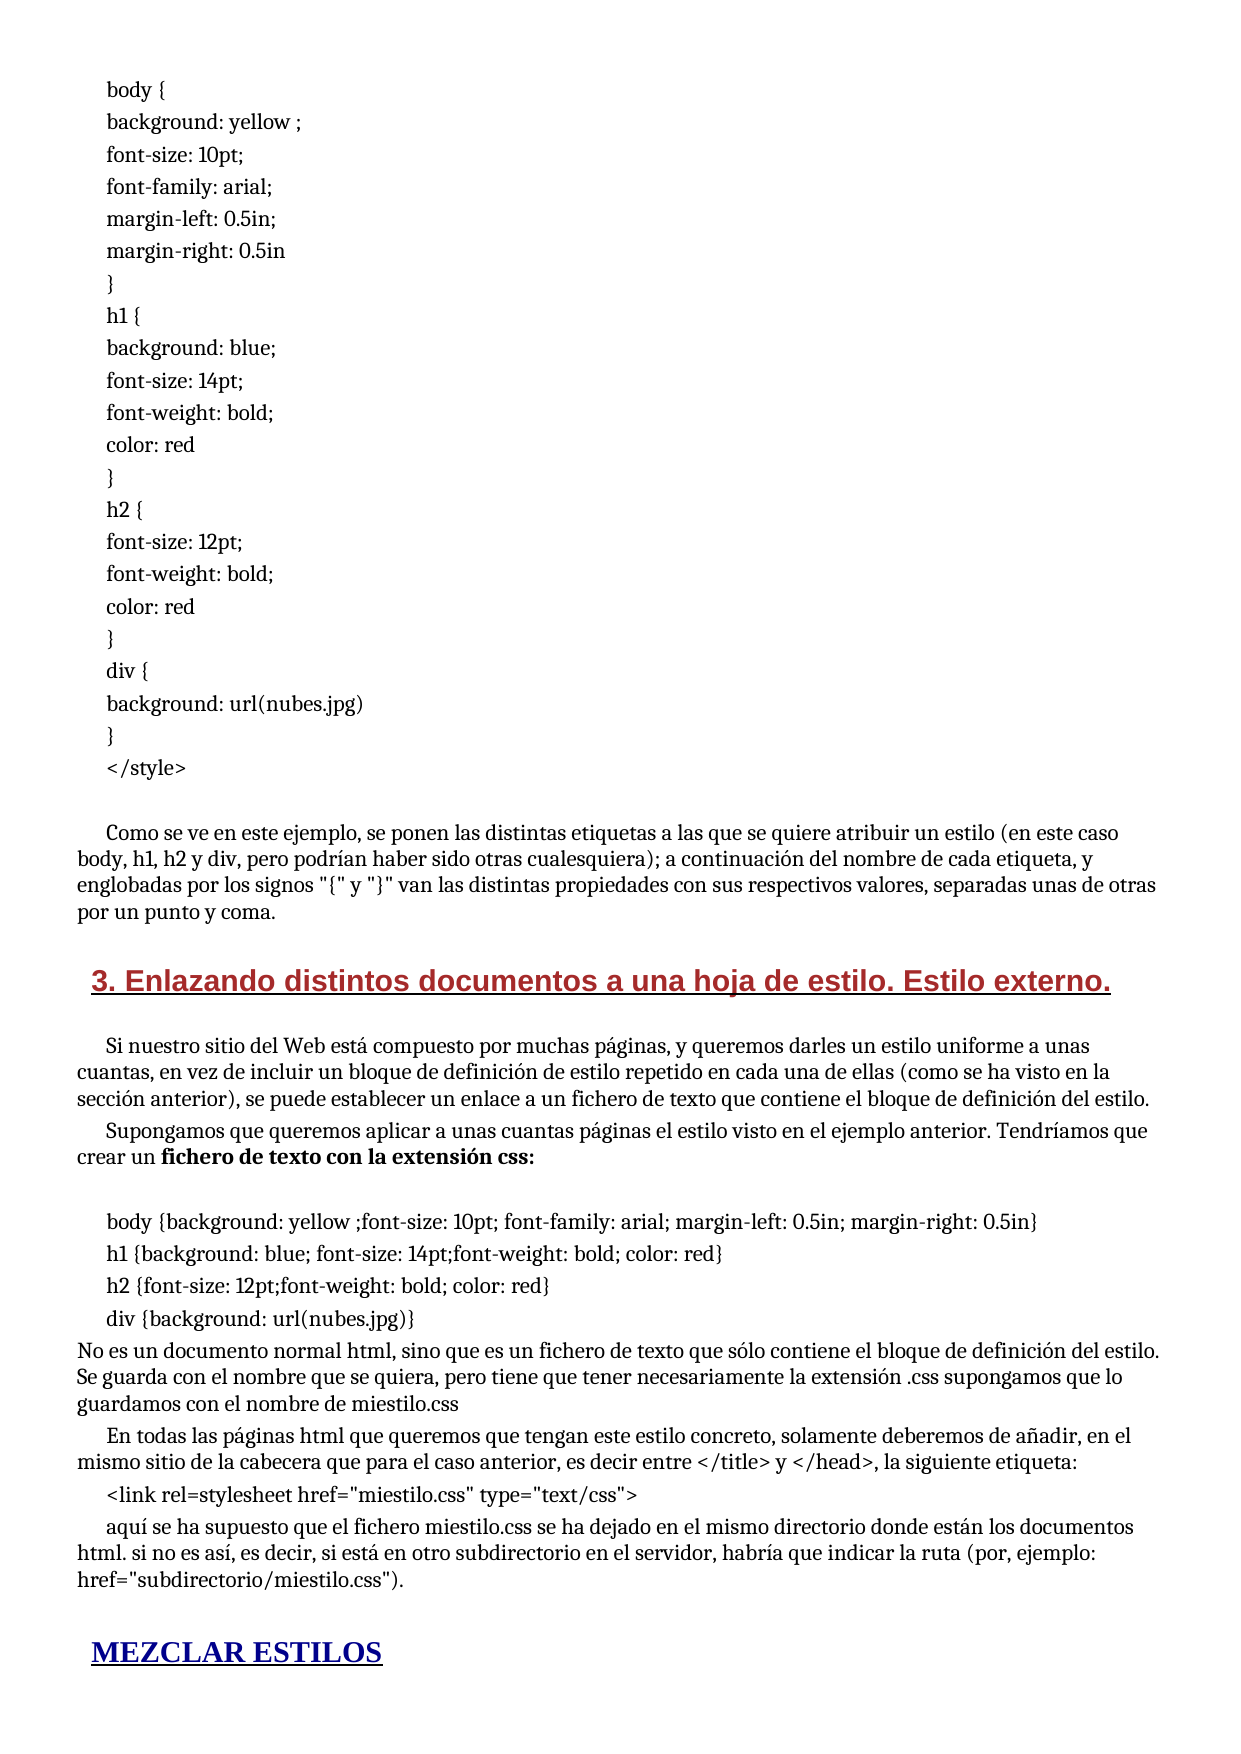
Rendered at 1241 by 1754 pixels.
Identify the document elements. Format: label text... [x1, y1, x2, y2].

text font-weight: bold; [77, 561, 1163, 587]
text div {background: url(nubes.jpg)} [77, 1306, 1163, 1332]
subtitle MEZCLAR ESTILOS [91, 1634, 1163, 1669]
text font-size: 12pt; [77, 529, 1163, 555]
text } [77, 271, 1163, 297]
text div { [77, 658, 1163, 684]
text body { [77, 77, 1163, 103]
text En todas las páginas html que queremos que tengan este estilo concreto, solamente deberemos de añadir, en el mismo sitio de la cabecera que para el caso anterior, es decir entre </title> y </head>, la siguiente etiqueta: [77, 1423, 1163, 1476]
text h1 {background: blue; font-size: 14pt;font-weight: bold; color: red} [77, 1241, 1163, 1267]
text body {background: yellow ;font-size: 10pt; font-family: arial; margin-left: 0.5in; margin-right: 0.5in} [77, 1209, 1163, 1235]
text h2 { [77, 497, 1163, 523]
text color: red [77, 593, 1163, 620]
text font-weight: bold; [77, 400, 1163, 426]
text h2 {font-size: 12pt;font-weight: bold; color: red} [77, 1273, 1163, 1299]
text color: red [77, 432, 1163, 458]
text <link rel=stylesheet href="miestilo.css" type="text/css"> [77, 1481, 1163, 1508]
text font-size: 10pt; [77, 141, 1163, 168]
subtitle 3. Enlazando distintos documentos a una hoja de estilo. Estilo externo. [91, 963, 1163, 998]
text margin-left: 0.5in; [77, 206, 1163, 232]
text background: yellow ; [77, 109, 1163, 135]
text No es un documento normal html, sino que es un fichero de texto que sólo contiene el bloque de definición del estilo. Se guarda con el nombre que se quiera, pero tiene que tener necesariamente la extensión .css supongamos que lo guardamos con el nombre de miestilo.css [77, 1338, 1163, 1417]
text } [77, 723, 1163, 749]
text background: blue; [77, 335, 1163, 361]
text font-size: 14pt; [77, 367, 1163, 394]
text aquí se ha supuesto que el fichero miestilo.css se ha dejado en el mismo directorio donde están los documentos html. si no es así, es decir, si está en otro subdirectorio en el servidor, habría que indicar la ruta (por, ejemplo: href="subdirectorio/miestilo.css"). [77, 1514, 1163, 1593]
text } [77, 626, 1163, 652]
text background: url(nubes.jpg) [77, 690, 1163, 717]
text Supongamos que queremos aplicar a unas cuantas páginas el estilo visto en el ejemplo anterior. Tendríamos que crear un fichero de texto con la extensión css: [77, 1118, 1163, 1170]
text font-family: arial; [77, 174, 1163, 200]
text } [77, 464, 1163, 491]
text margin-right: 0.5in [77, 238, 1163, 264]
text </style> [77, 755, 1163, 781]
text Si nuestro sitio del Web está compuesto por muchas páginas, y queremos darles un estilo uniforme a unas cuantas, en vez de incluir un bloque de definición de estilo repetido en cada una de ellas (como se ha visto en la sección anterior), se puede establecer un enlace a un fichero de texto que contiene el bloque de definición del estilo. [77, 1033, 1163, 1112]
text h1 { [77, 303, 1163, 329]
text Como se ve en este ejemplo, se ponen las distintas etiquetas a las que se quiere atribuir un estilo (en este caso body, h1, h2 y div, pero podrían haber sido otras cualesquiera); a continuación del nombre de cada etiqueta, y englobadas por los signos "{" y "}" van las distintas propiedades con sus respectivos valores, separadas unas de otras por un punto y coma. [77, 819, 1163, 925]
